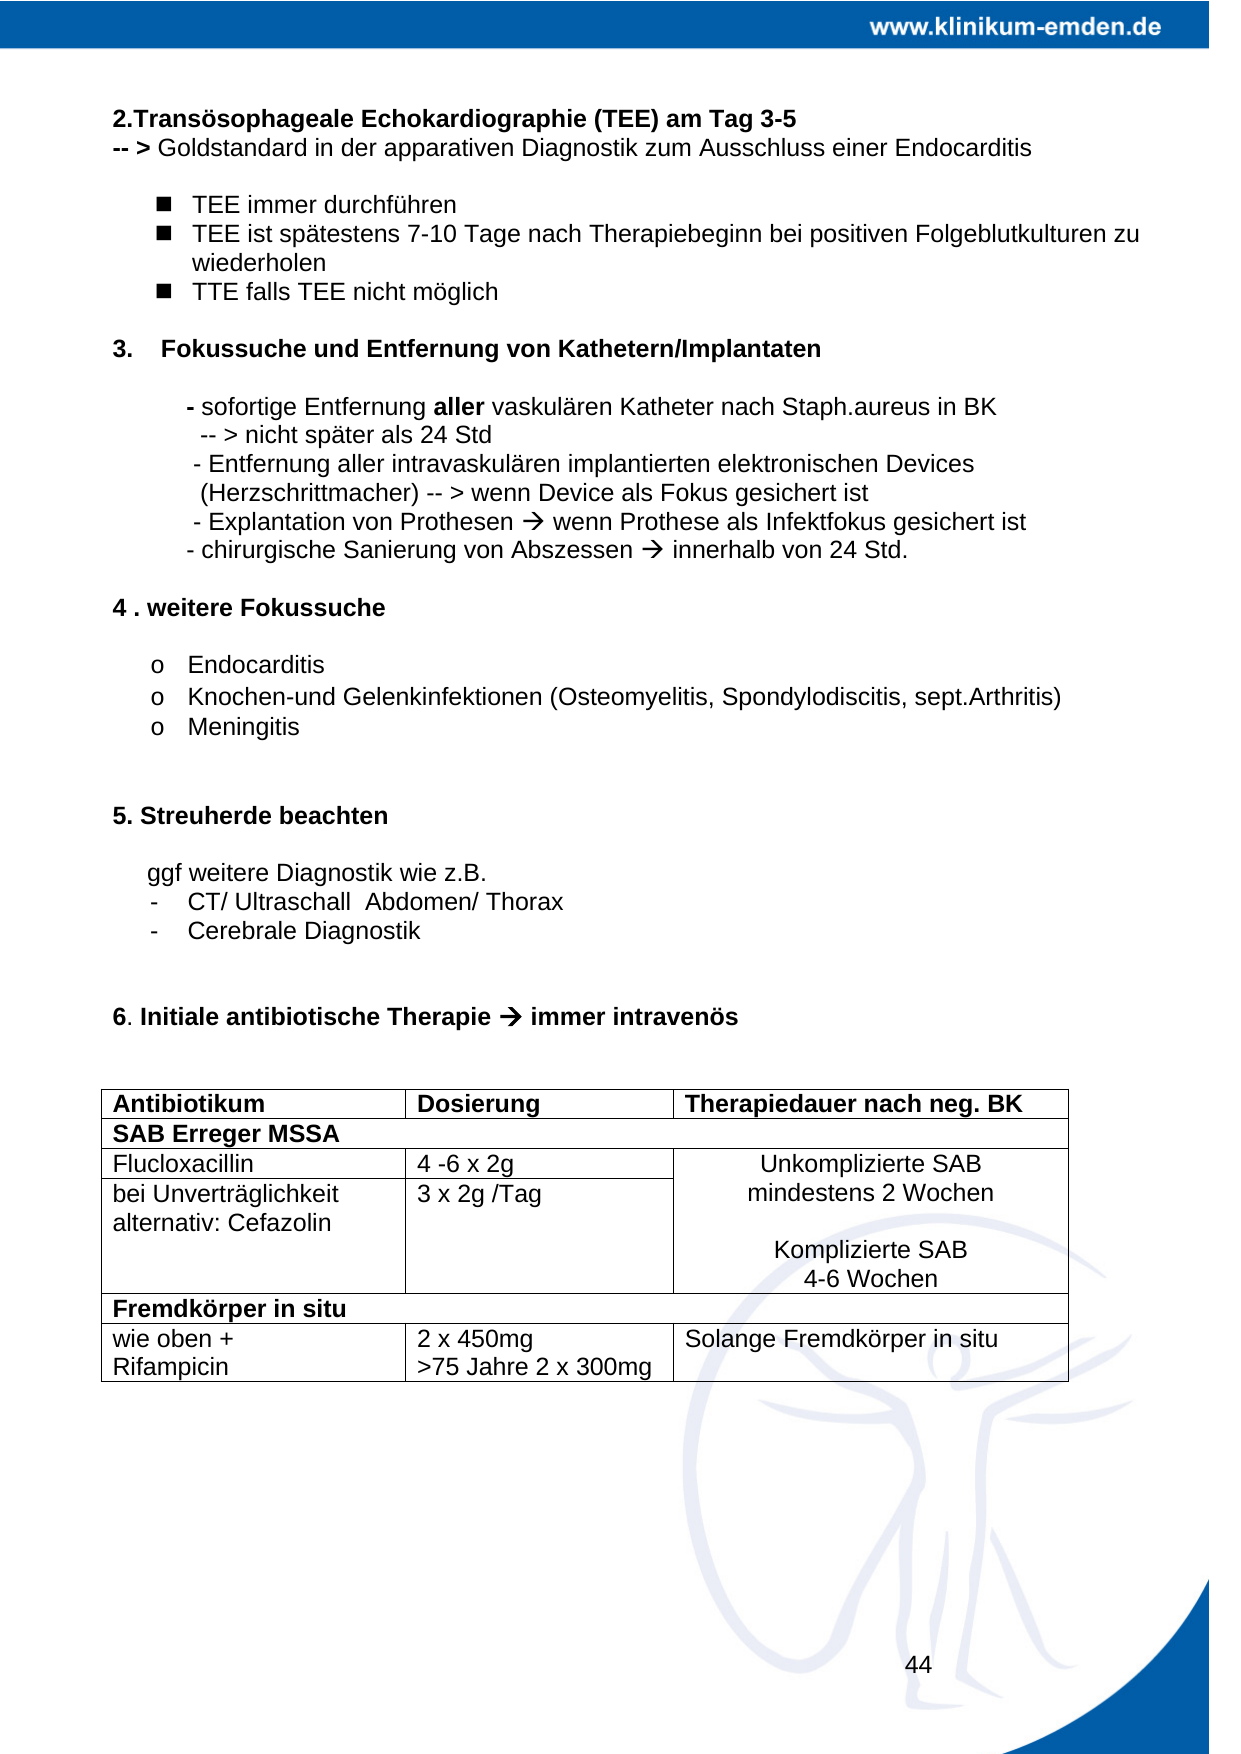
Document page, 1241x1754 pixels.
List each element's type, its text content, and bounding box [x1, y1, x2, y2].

text -- > Goldstandard in der apparativen Diagnostik zum Ausschluss einer Endocarditis [112, 132, 1157, 161]
text -- > nicht später als 24 Std [112, 420, 1157, 449]
list Cerebrale Diagnostik [150, 916, 1157, 944]
list CT/ Ultraschall Abdomen/ Thorax [150, 887, 1157, 916]
list Meningitis [150, 712, 1157, 743]
text 4 . weitere Fokussuche [112, 593, 1157, 622]
table_cell Fremdkörper in situ [102, 1294, 1068, 1323]
table_header Dosierung [406, 1090, 673, 1118]
table_cell wie oben + Rifampicin [102, 1324, 405, 1381]
list TEE ist spätestens 7-10 Tage nach Therapiebeginn bei positiven Folgeblutkulturen zu wiederholen [154, 219, 1157, 276]
list Knochen-und Gelenkinfektionen (Osteomyelitis, Spondylodiscitis, sept.Arthritis) [150, 681, 1157, 712]
table_header Antibiotikum [102, 1090, 405, 1118]
text - sofortige Entfernung aller vaskulären Katheter nach Staph.aureus in BK [112, 392, 1157, 420]
table_cell SAB Erreger MSSA [102, 1119, 1068, 1148]
text ggf weitere Diagnostik wie z.B. [112, 858, 1157, 887]
text 5. Streuherde beachten [112, 801, 1157, 829]
table_cell Solange Fremdkörper in situ [674, 1324, 1068, 1381]
text 6. Initiale antibiotische Therapie  immer intravenös [112, 1002, 1157, 1031]
table_cell bei Unverträglichkeit alternativ: Cefazolin [102, 1179, 405, 1293]
list TEE immer durchführen [154, 190, 1157, 219]
text - chirurgische Sanierung von Abszessen  innerhalb von 24 Std. [112, 535, 1157, 564]
table_cell 3 x 2g /Tag [406, 1179, 673, 1293]
text - Explantation von Prothesen  wenn Prothese als Infektfokus gesichert ist [112, 507, 1157, 535]
list Endocarditis [150, 651, 1157, 681]
table_header Therapiedauer nach neg. BK [674, 1090, 1068, 1118]
table_cell Unkomplizierte SAB mindestens 2 Wochen Komplizierte SAB 4-6 Wochen [674, 1149, 1068, 1293]
text 2.Transösophageale Echokardiographie (TEE) am Tag 3-5 [112, 104, 1157, 132]
text (Herzschrittmacher) -- > wenn Device als Fokus gesichert ist [112, 478, 1157, 507]
table_cell Flucloxacillin [102, 1149, 405, 1178]
table_cell 4 -6 x 2g [406, 1149, 673, 1178]
text - Entfernung aller intravaskulären implantierten elektronischen Devices [112, 449, 1157, 478]
list TTE falls TEE nicht möglich [154, 276, 1157, 305]
text 3. Fokussuche und Entfernung von Kathetern/Implantaten [112, 334, 1157, 363]
table_cell 2 x 450mg >75 Jahre 2 x 300mg [406, 1324, 673, 1381]
picture [0, 1, 1209, 1754]
